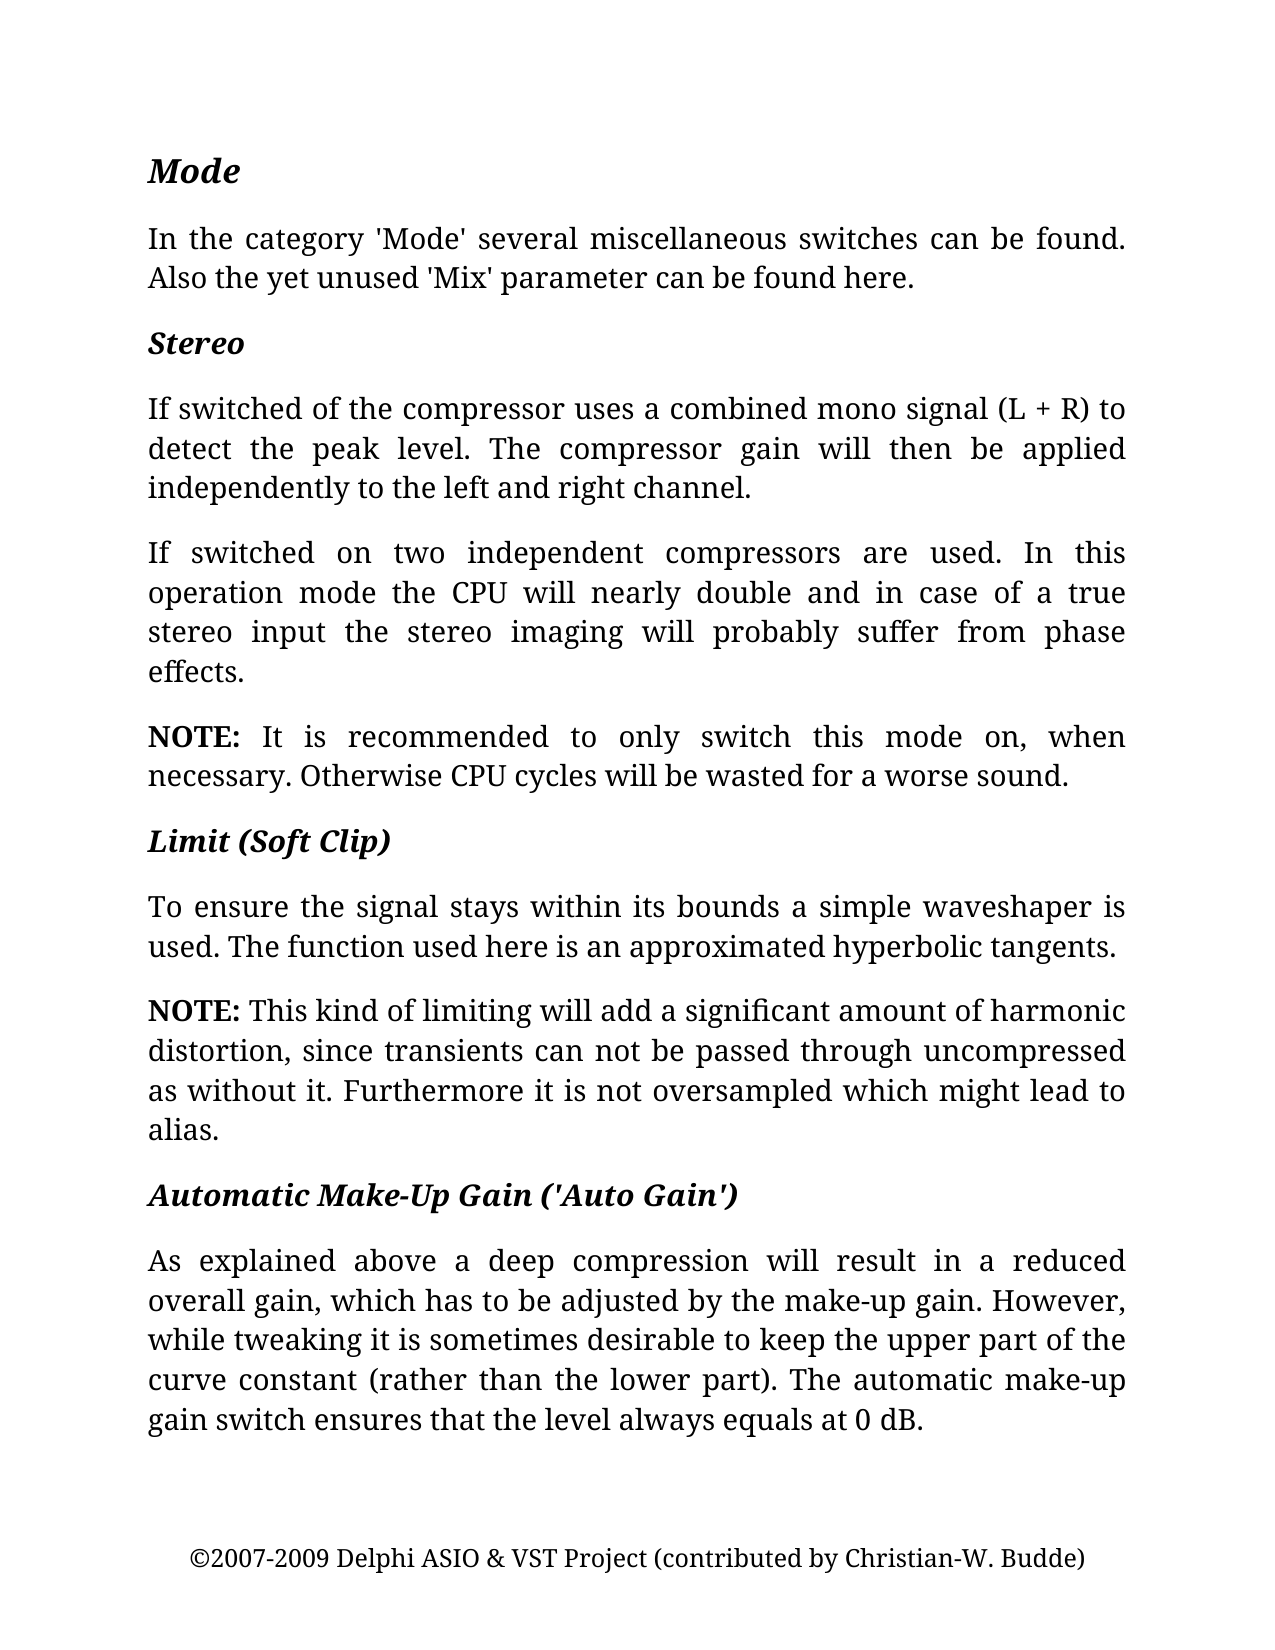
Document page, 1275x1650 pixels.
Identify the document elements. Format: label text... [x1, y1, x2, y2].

text If switched of the compressor uses a combined mono signal (L + R) to detect the peak level. The compressor gain will then be applied independently to the left and right channel. [148, 388, 1127, 507]
subtitle Mode [148, 148, 1127, 193]
subtitle Automatic Make-Up Gain ('Auto Gain') [148, 1174, 1127, 1215]
subtitle Limit (Soft Clip) [148, 820, 1127, 861]
text NOTE: It is recommended to only switch this mode on, when necessary. Otherwise CPU cycles will be wasted for a worse sound. [148, 716, 1127, 795]
subtitle Stereo [148, 322, 1127, 363]
text To ensure the signal stays within its bounds a simple waveshaper is used. The function used here is an approximated hyperbolic tangents. [148, 886, 1127, 966]
text In the category 'Mode' several miscellaneous switches can be found. Also the yet unused 'Mix' parameter can be found here. [148, 218, 1127, 297]
text If switched on two independent compressors are used. In this operation mode the CPU will nearly double and in case of a true stereo input the stereo imaging will probably suffer from phase effects. [148, 532, 1127, 691]
text As explained above a deep compression will result in a reduced overall gain, which has to be adjusted by the make-up gain. However, while tweaking it is sometimes desirable to keep the upper part of the curve constant (rather than the lower part). The automatic make-up gain switch ensures that the level always equals at 0 dB. [148, 1240, 1127, 1439]
text NOTE: This kind of limiting will add a significant amount of harmonic distortion, since transients can not be passed through uncompressed as without it. Furthermore it is not oversampled which might lead to alias. [148, 991, 1127, 1149]
